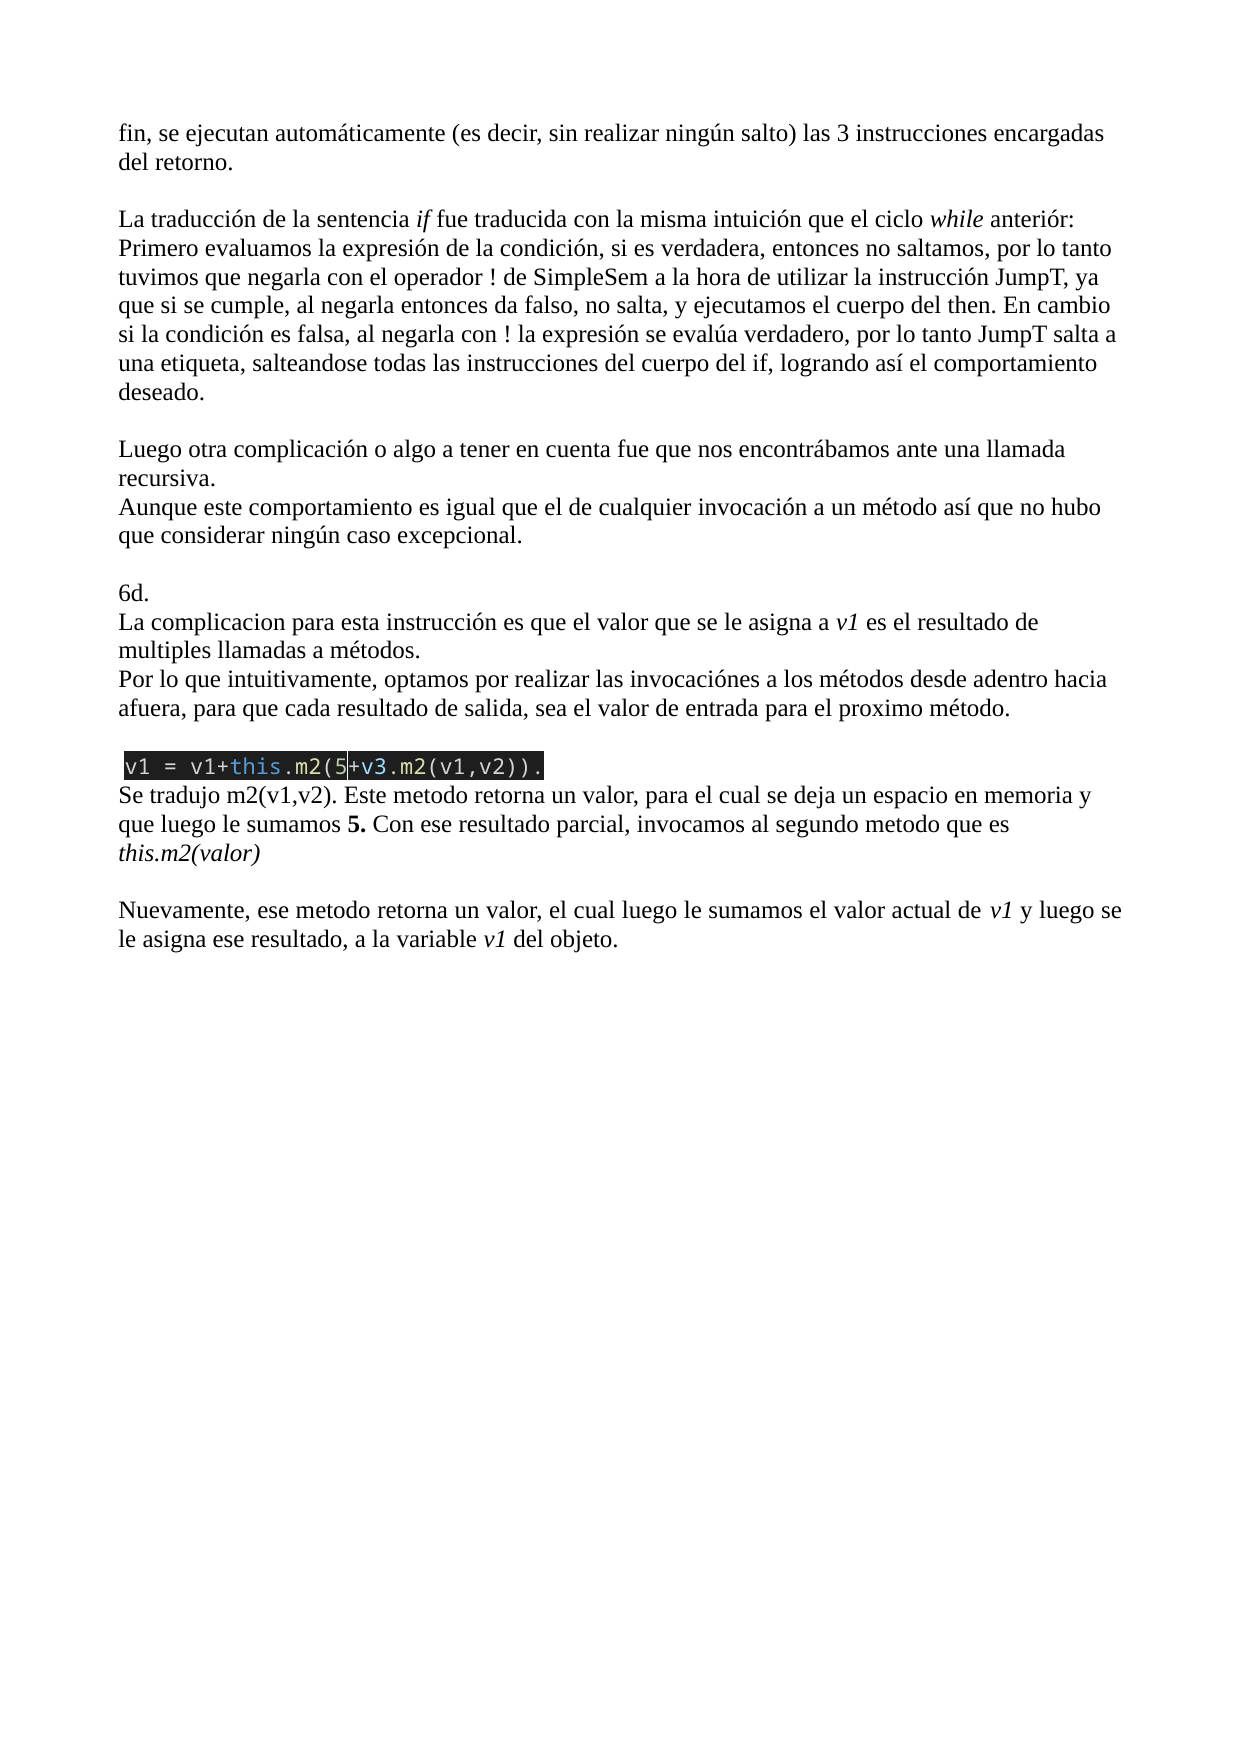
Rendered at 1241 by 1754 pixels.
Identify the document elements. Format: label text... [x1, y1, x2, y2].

text Aunque este comportamiento es igual que el de cualquier invocación a un método así que no hubo que considerar ningún caso excepcional. [118, 492, 1122, 549]
text Se tradujo m2(v1,v2). Este metodo retorna un valor, para el cual se deja un espacio en memoria y que luego le sumamos 5. Con ese resultado parcial, invocamos al segundo metodo que es this.m2(valor) [118, 780, 1122, 867]
text La traducción de la sentencia if fue traducida con la misma intuición que el ciclo while anteriór: Primero evaluamos la expresión de la condición, si es verdadera, entonces no saltamos, por lo tanto tuvimos que negarla con el operador ! de SimpleSem a la hora de utilizar la instrucción JumpT, ya que si se cumple, al negarla entonces da falso, no salta, y ejecutamos el cuerpo del then. En cambio si la condición es falsa, al negarla con ! la expresión se evalúa verdadero, por lo tanto JumpT salta a una etiqueta, salteandose todas las instrucciones del cuerpo del if, logrando así el comportamiento deseado. [118, 204, 1122, 406]
text Nuevamente, ese metodo retorna un valor, el cual luego le sumamos el valor actual de v1 y luego se le asigna ese resultado, a la variable v1 del objeto. [118, 895, 1122, 953]
text fin, se ejecutan automáticamente (es decir, sin realizar ningún salto) las 3 instrucciones encargadas del retorno. [118, 118, 1122, 176]
text v1 = v1+this.m2(5+v3.m2(v1,v2)). [118, 751, 1122, 780]
text 6d. [118, 578, 1122, 607]
text Luego otra complicación o algo a tener en cuenta fue que nos encontrábamos ante una llamada recursiva. [118, 434, 1122, 492]
text La complicacion para esta instrucción es que el valor que se le asigna a v1 es el resultado de multiples llamadas a métodos. Por lo que intuitivamente, optamos por realizar las invocaciónes a los métodos desde adentro hacia afuera, para que cada resultado de salida, sea el valor de entrada para el proximo método. [118, 607, 1122, 722]
